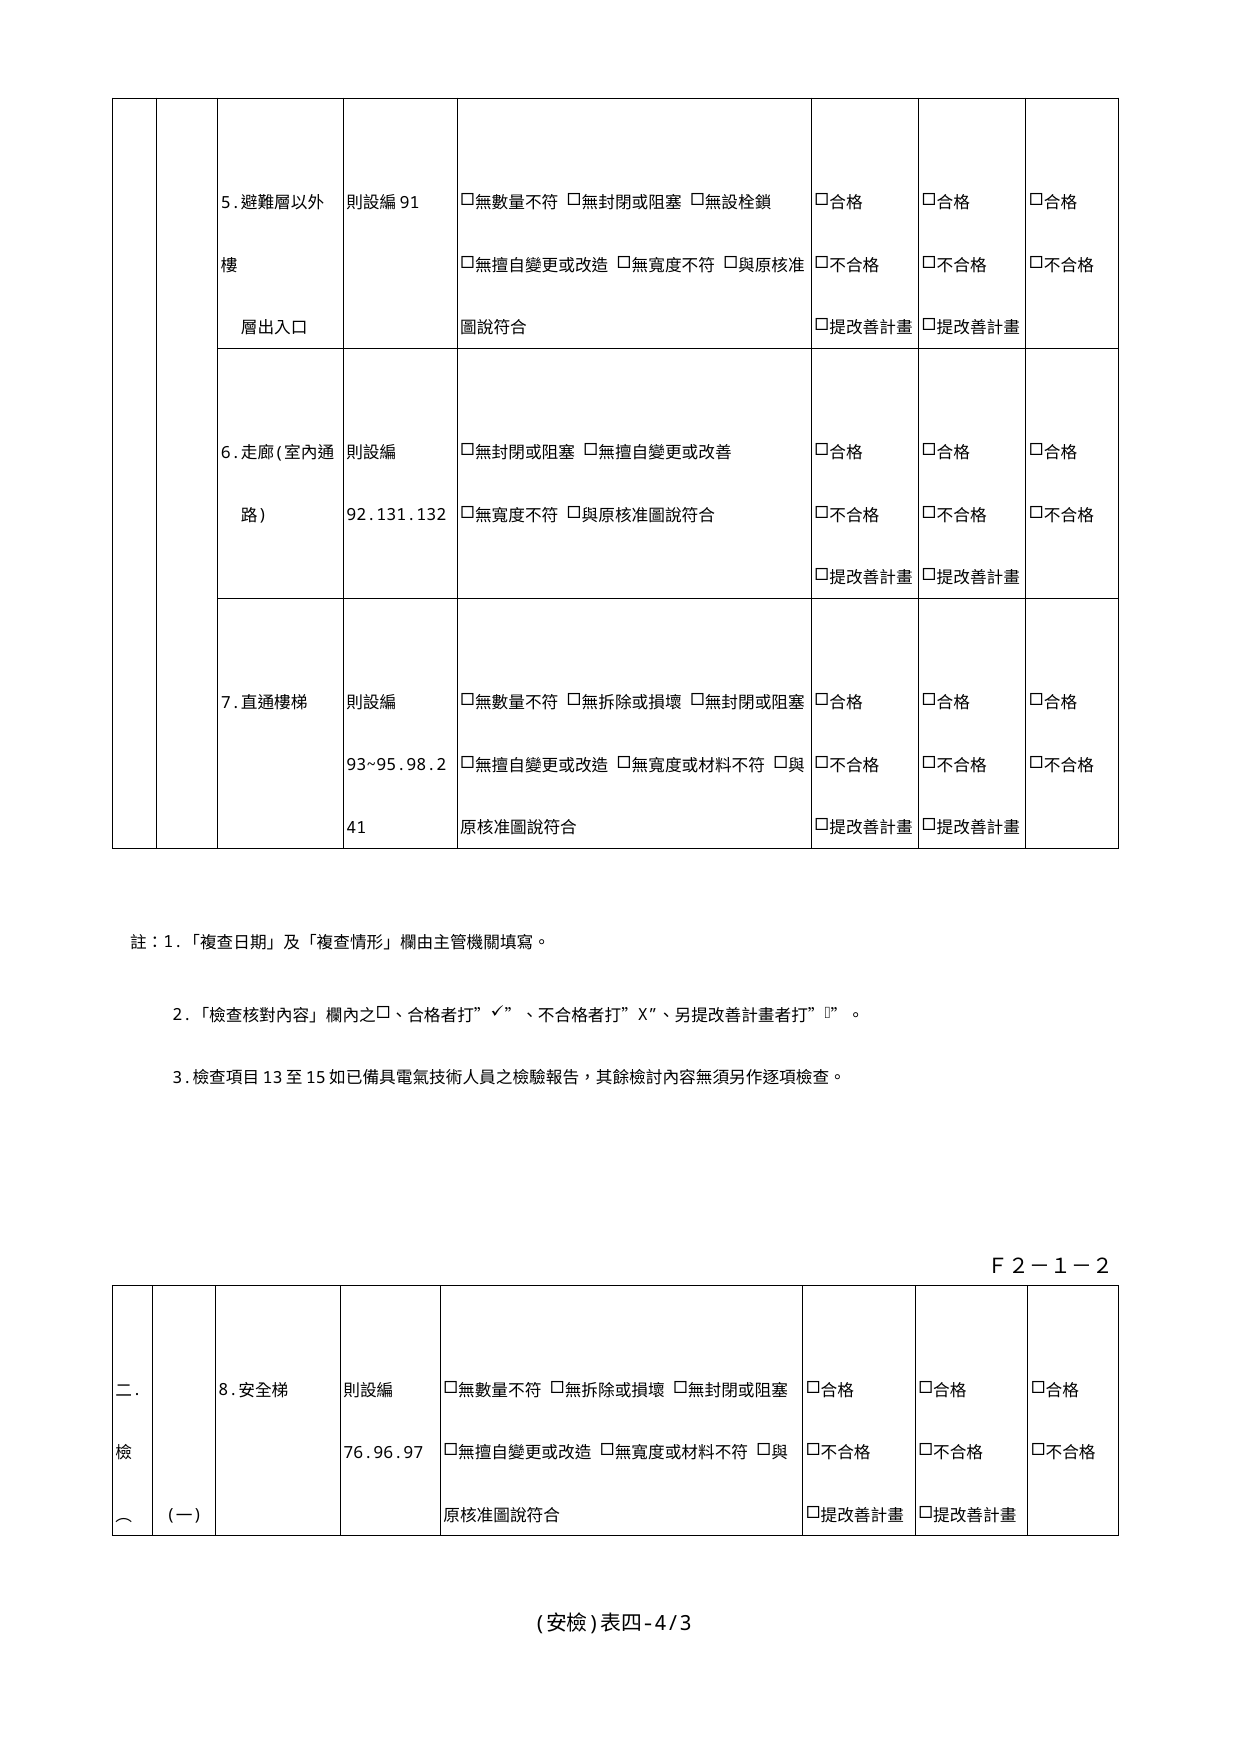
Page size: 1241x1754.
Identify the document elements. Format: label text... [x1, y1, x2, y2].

text Ｆ２－１－２ [112, 1222, 1113, 1285]
table_cell 無數量不符 無拆除或損壞 無封閉或阻塞 無擅自變更或改造 無寬度或材料不符 與原核准圖說符合 [458, 599, 811, 847]
table_header 合格 不合格 [1028, 1286, 1118, 1535]
table_cell 無封閉或阻塞 無擅自變更或改善 無寬度不符 與原核准圖說符合 [458, 349, 811, 597]
table_cell 合格 不合格 [1026, 99, 1118, 347]
table_header 合格 不合格 提改善計畫 [916, 1286, 1027, 1535]
table_cell 7.直通樓梯 [218, 599, 343, 847]
table_cell 合格 不合格 [1026, 349, 1118, 597]
table_cell 合格 不合格 提改善計畫 [919, 349, 1025, 597]
table_header 合格 不合格 提改善計畫 [803, 1286, 915, 1535]
table_header 無數量不符 無拆除或損壞 無封閉或阻塞 無擅自變更或改造 無寬度或材料不符 與原核准圖說符合 [441, 1286, 802, 1535]
table_header (一) [153, 1286, 215, 1535]
table_header 二.檢 ︵ [113, 1286, 152, 1535]
table_cell 無數量不符 無封閉或阻塞 無設栓鎖 無擅自變更或改造 無寬度不符 與原核准圖說符合 [458, 99, 811, 347]
table_cell 合格 不合格 提改善計畫 [919, 99, 1025, 347]
table_header 則設編76.96.97 [341, 1286, 440, 1535]
text 註：1.「複查日期」及「複查情形」欄由主管機關填寫。 [112, 899, 1113, 962]
table_cell 5.避難層以外樓 層出入口 [218, 99, 343, 347]
table_header 8.安全梯 [216, 1286, 340, 1535]
table_cell 合格 不合格 提改善計畫 [812, 599, 918, 847]
text 2.「檢查核對內容」欄內之、合格者打””、不合格者打”X”、另提改善計畫者打””。 [112, 972, 1113, 1035]
table_cell [113, 99, 156, 847]
table_cell [157, 99, 217, 847]
table_cell 合格 不合格 提改善計畫 [812, 349, 918, 597]
text 3.檢查項目13至15如已備具電氣技術人員之檢驗報告，其餘檢討內容無須另作逐項檢查。 [112, 1035, 1113, 1097]
table_cell 則設編93~95.98.241 [344, 599, 457, 847]
table_cell 合格 不合格 提改善計畫 [919, 599, 1025, 847]
table_cell 合格 不合格 [1026, 599, 1118, 847]
table_cell 則設編91 [344, 99, 457, 347]
table_cell 則設編92.131.132 [344, 349, 457, 597]
table_cell 合格 不合格 提改善計畫 [812, 99, 918, 347]
table_cell 6.走廊(室內通 路) [218, 349, 343, 597]
